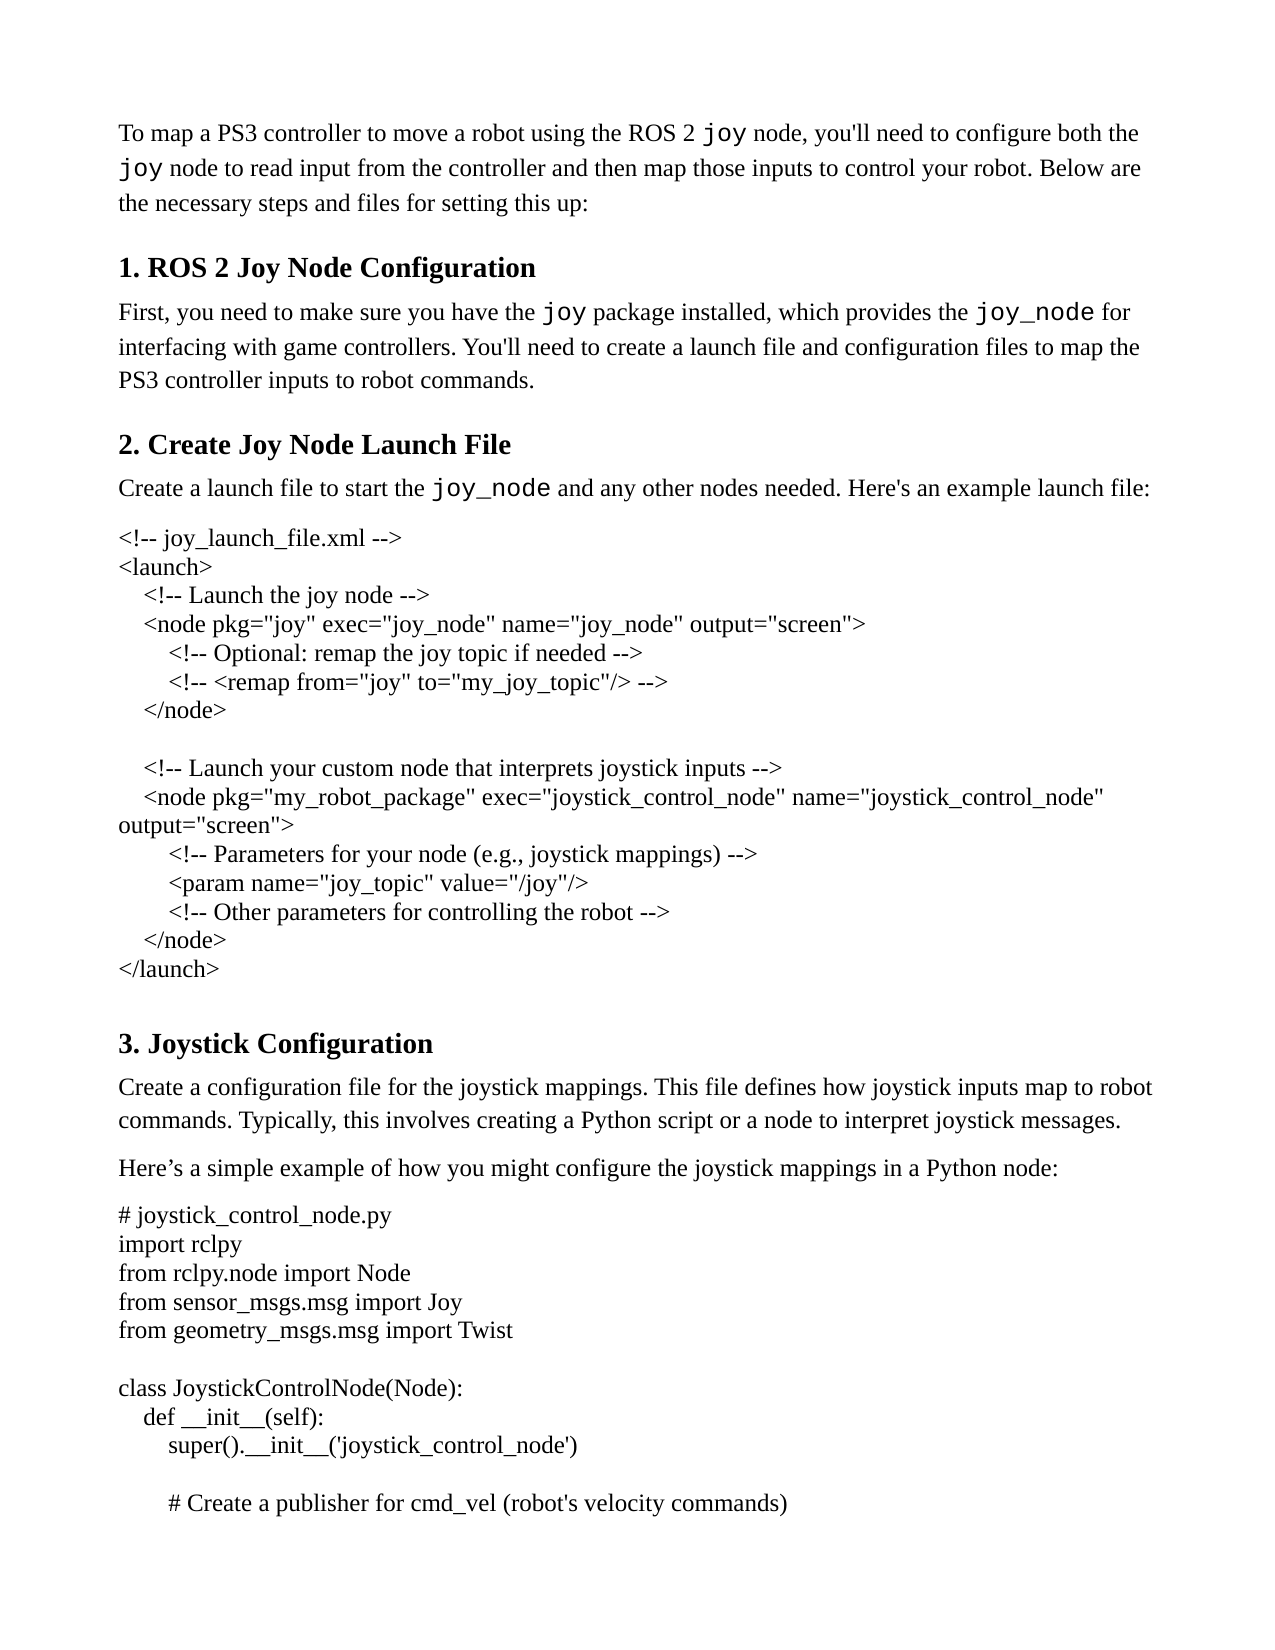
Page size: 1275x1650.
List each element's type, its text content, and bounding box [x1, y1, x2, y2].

text First, you need to make sure you have the joy package installed, which provides the joy_node for interfacing with game controllers. You'll need to create a launch file and configuration files to map the PS3 controller inputs to robot commands. [118, 297, 1157, 393]
text <!-- Other parameters for controlling the robot --> [118, 897, 1157, 925]
text Create a configuration file for the joystick mappings. This file defines how joystick inputs map to robot commands. Typically, this involves creating a Python script or a node to interpret joystick messages. [118, 1072, 1157, 1134]
text <!-- Optional: remap the joy topic if needed --> [118, 638, 1157, 667]
text <node pkg="joy" exec="joy_node" name="joy_node" output="screen"> [118, 609, 1157, 638]
text Here’s a simple example of how you might configure the joystick mappings in a Python node: [118, 1153, 1157, 1182]
text from rclpy.node import Node [118, 1258, 1157, 1287]
text <!-- <remap from="joy" to="my_joy_topic"/> --> [118, 667, 1157, 695]
text super().__init__('joystick_control_node') [118, 1431, 1157, 1459]
text <launch> [118, 552, 1157, 580]
text To map a PS3 controller to move a robot using the ROS 2 joy node, you'll need to configure both the joy node to read input from the controller and then map those inputs to control your robot. Below are the necessary steps and files for setting this up: [118, 118, 1157, 217]
text # joystick_control_node.py [118, 1201, 1157, 1229]
text Create a launch file to start the joy_node and any other nodes needed. Here's an example launch file: [118, 473, 1157, 504]
text from sensor_msgs.msg import Joy [118, 1287, 1157, 1316]
subtitle 2. Create Joy Node Launch File [118, 427, 1157, 460]
text </node> [118, 925, 1157, 954]
text <!-- Parameters for your node (e.g., joystick mappings) --> [118, 839, 1157, 868]
text <node pkg="my_robot_package" exec="joystick_control_node" name="joystick_control_node" output="screen"> [118, 782, 1157, 839]
subtitle 1. ROS 2 Joy Node Configuration [118, 251, 1157, 284]
text <param name="joy_topic" value="/joy"/> [118, 868, 1157, 897]
text <!-- Launch the joy node --> [118, 580, 1157, 609]
text <!-- Launch your custom node that interprets joystick inputs --> [118, 753, 1157, 782]
text </launch> [118, 954, 1157, 983]
text class JoystickControlNode(Node): [118, 1373, 1157, 1402]
text <!-- joy_launch_file.xml --> [118, 523, 1157, 552]
text from geometry_msgs.msg import Twist [118, 1316, 1157, 1344]
text # Create a publisher for cmd_vel (robot's velocity commands) [118, 1488, 1157, 1517]
text def __init__(self): [118, 1402, 1157, 1431]
text </node> [118, 695, 1157, 724]
text import rclpy [118, 1229, 1157, 1258]
subtitle 3. Joystick Configuration [118, 1026, 1157, 1060]
